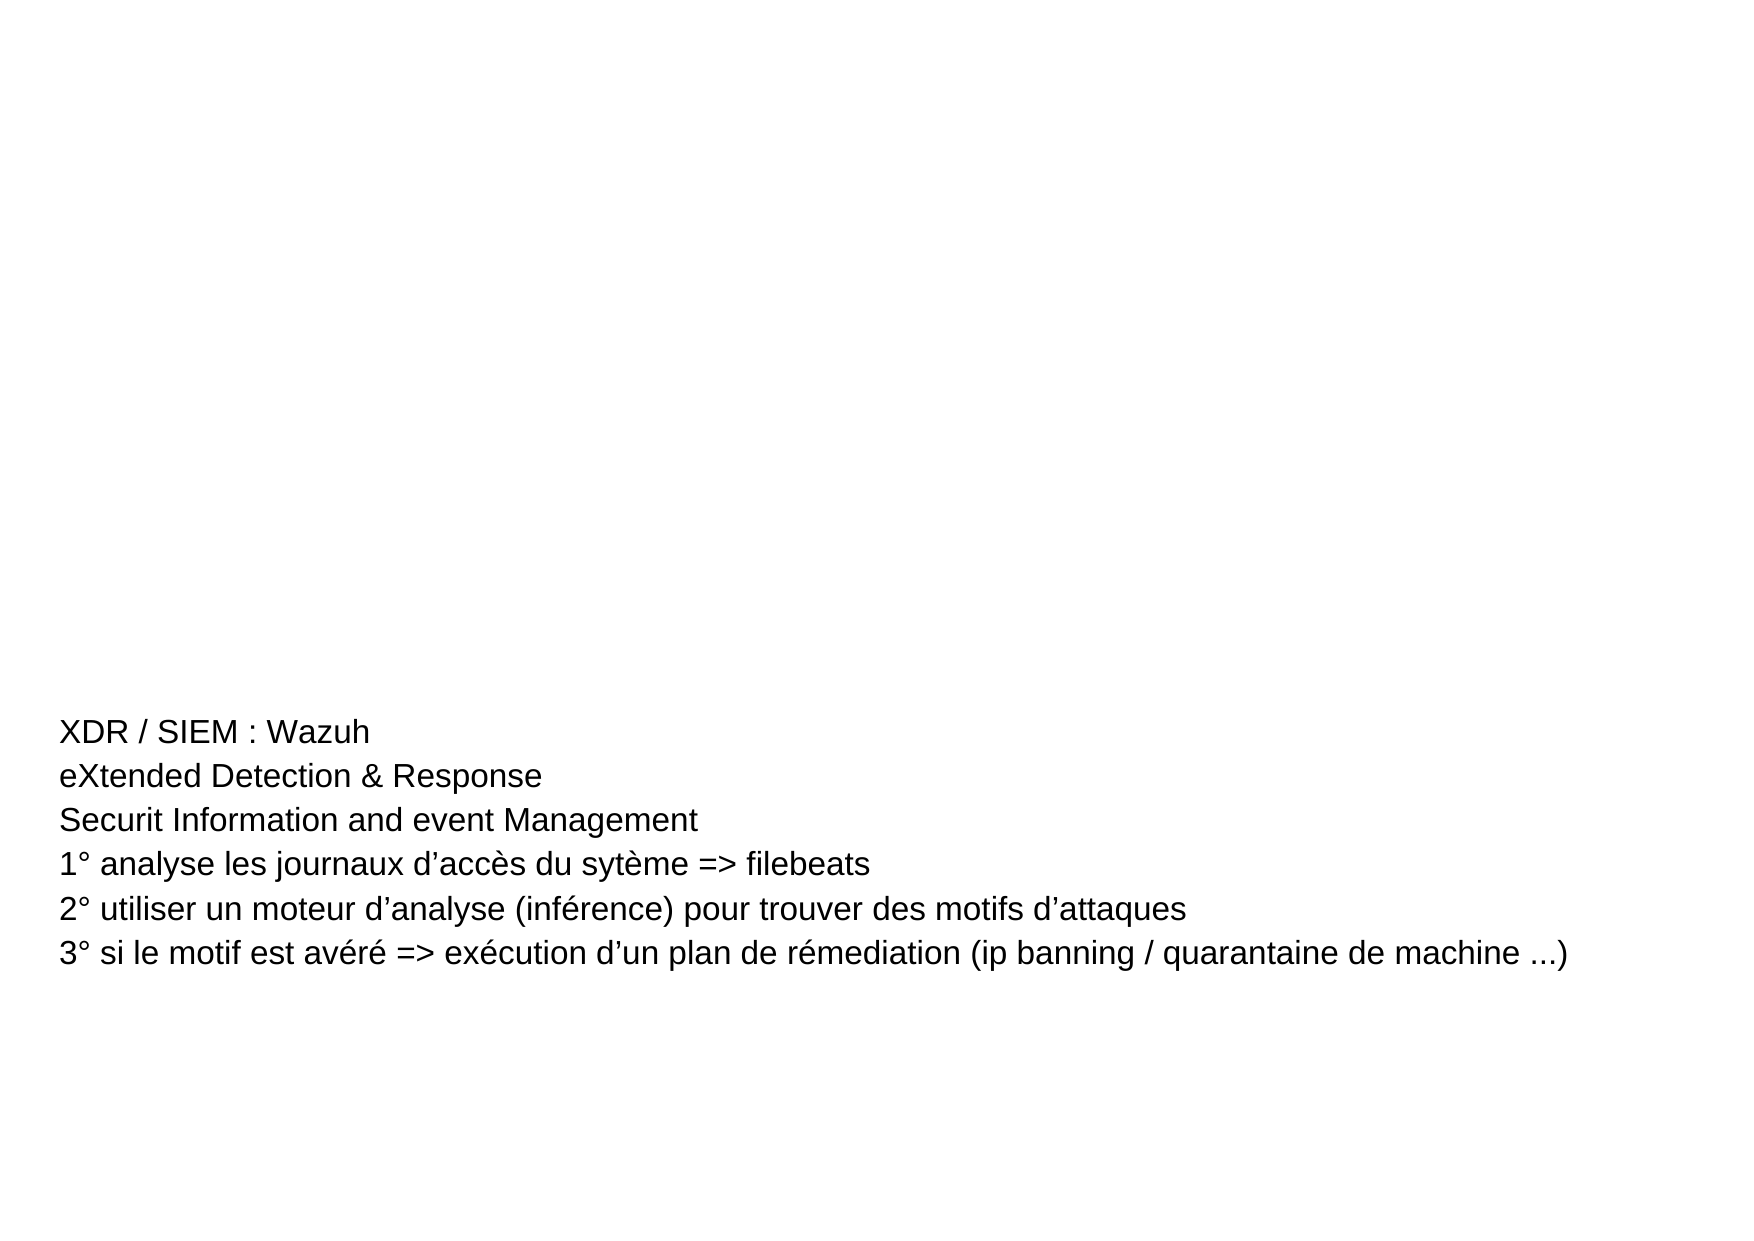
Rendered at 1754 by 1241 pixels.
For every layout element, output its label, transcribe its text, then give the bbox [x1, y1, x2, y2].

text Securit Information and event Management [59, 800, 1695, 839]
text XDR / SIEM : Wazuh [59, 712, 1695, 750]
text 1° analyse les journaux d’accès du sytème => filebeats [59, 844, 1695, 883]
text 3° si le motif est avéré => exécution d’un plan de rémediation (ip banning / quarantaine de machine ...) [59, 933, 1695, 971]
text eXtended Detection & Response [59, 756, 1695, 794]
text 2° utiliser un moteur d’analyse (inférence) pour trouver des motifs d’attaques [59, 888, 1695, 927]
